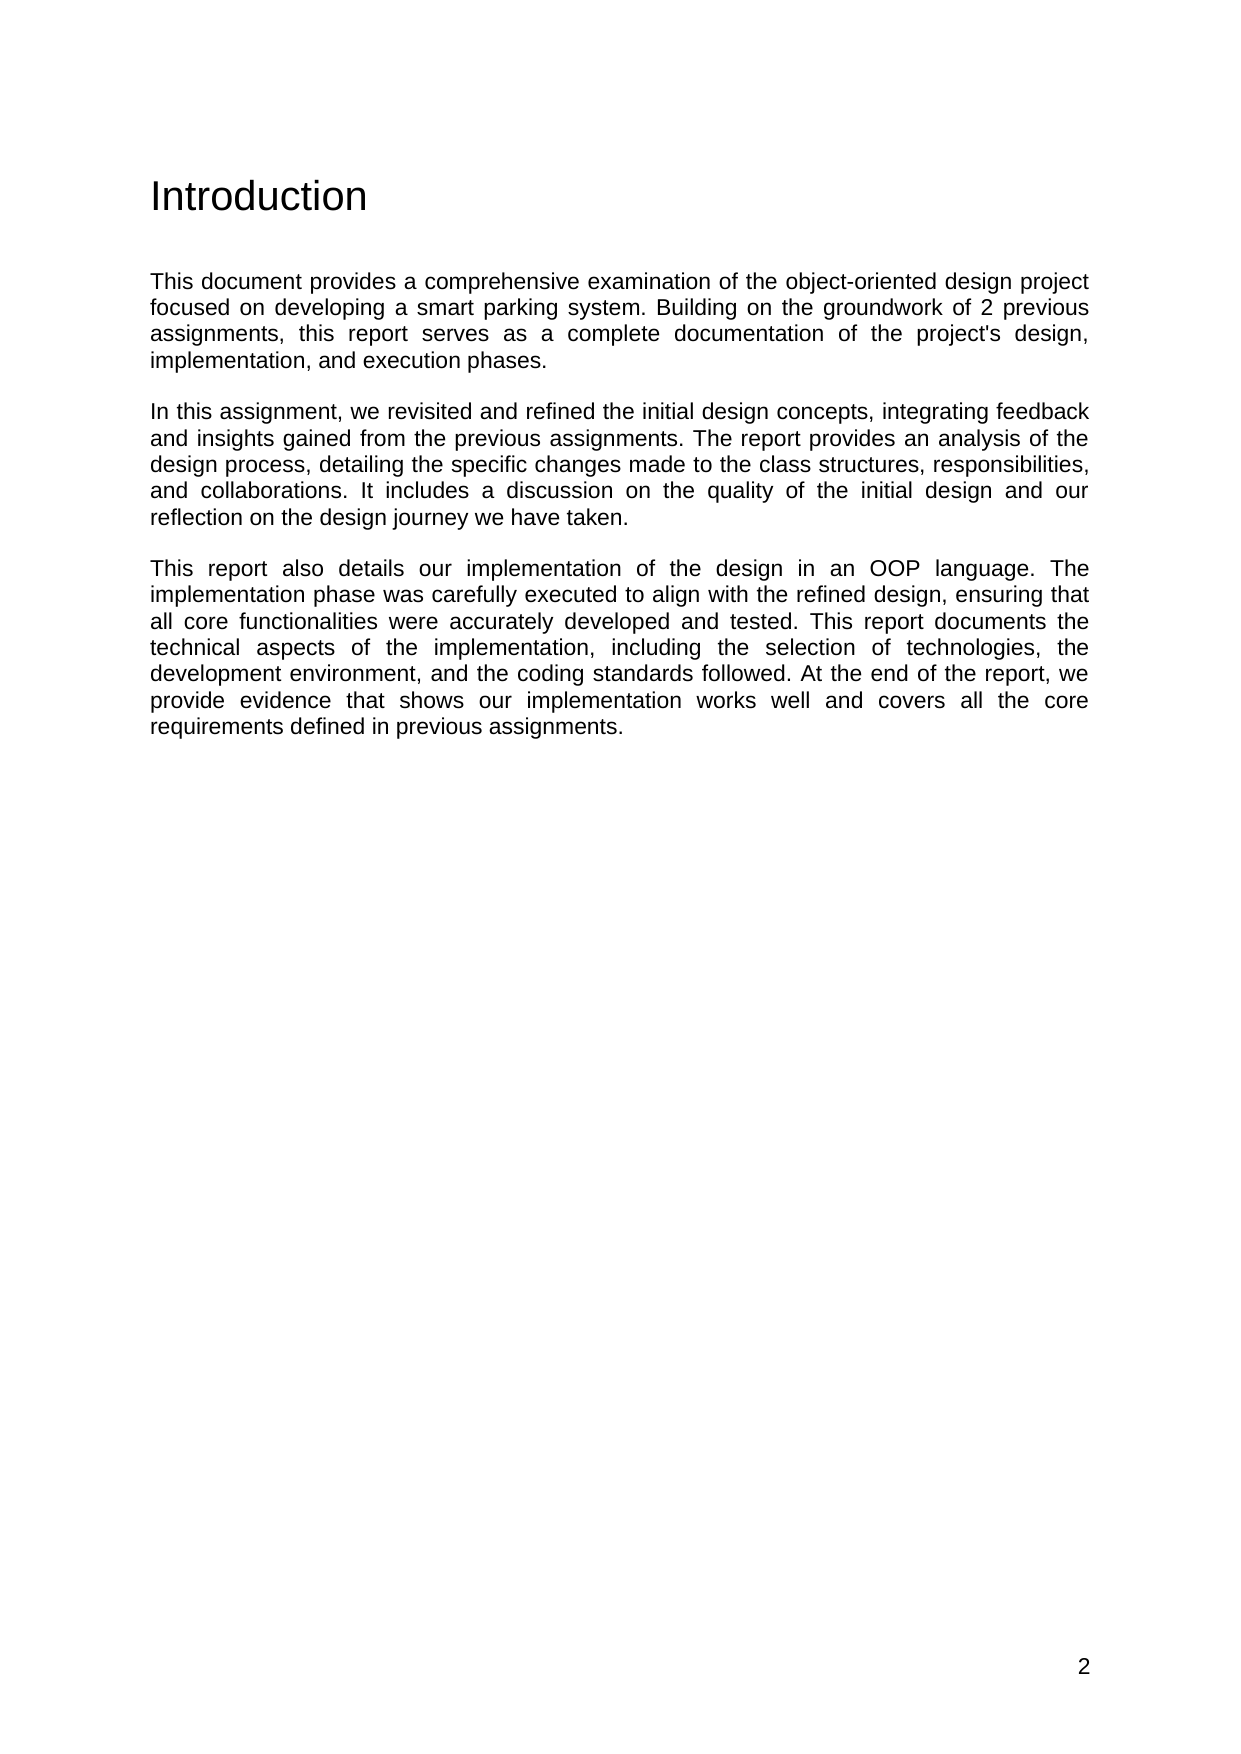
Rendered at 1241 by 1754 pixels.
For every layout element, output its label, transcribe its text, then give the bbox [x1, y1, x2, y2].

text This document provides a comprehensive examination of the object-oriented design project focused on developing a smart parking system. Building on the groundwork of 2 previous assignments, this report serves as a complete documentation of the project's design, implementation, and execution phases. [150, 268, 1090, 373]
subtitle Introduction [150, 171, 1090, 219]
text This report also details our implementation of the design in an OOP language. The implementation phase was carefully executed to align with the refined design, ensuring that all core functionalities were accurately developed and tested. This report documents the technical aspects of the implementation, including the selection of technologies, the development environment, and the coding standards followed. At the end of the report, we provide evidence that shows our implementation works well and covers all the core requirements defined in previous assignments. [150, 555, 1090, 739]
text In this assignment, we revisited and refined the initial design concepts, integrating feedback and insights gained from the previous assignments. The report provides an analysis of the design process, detailing the specific changes made to the class structures, responsibilities, and collaborations. It includes a discussion on the quality of the initial design and our reflection on the design journey we have taken. [150, 398, 1090, 530]
